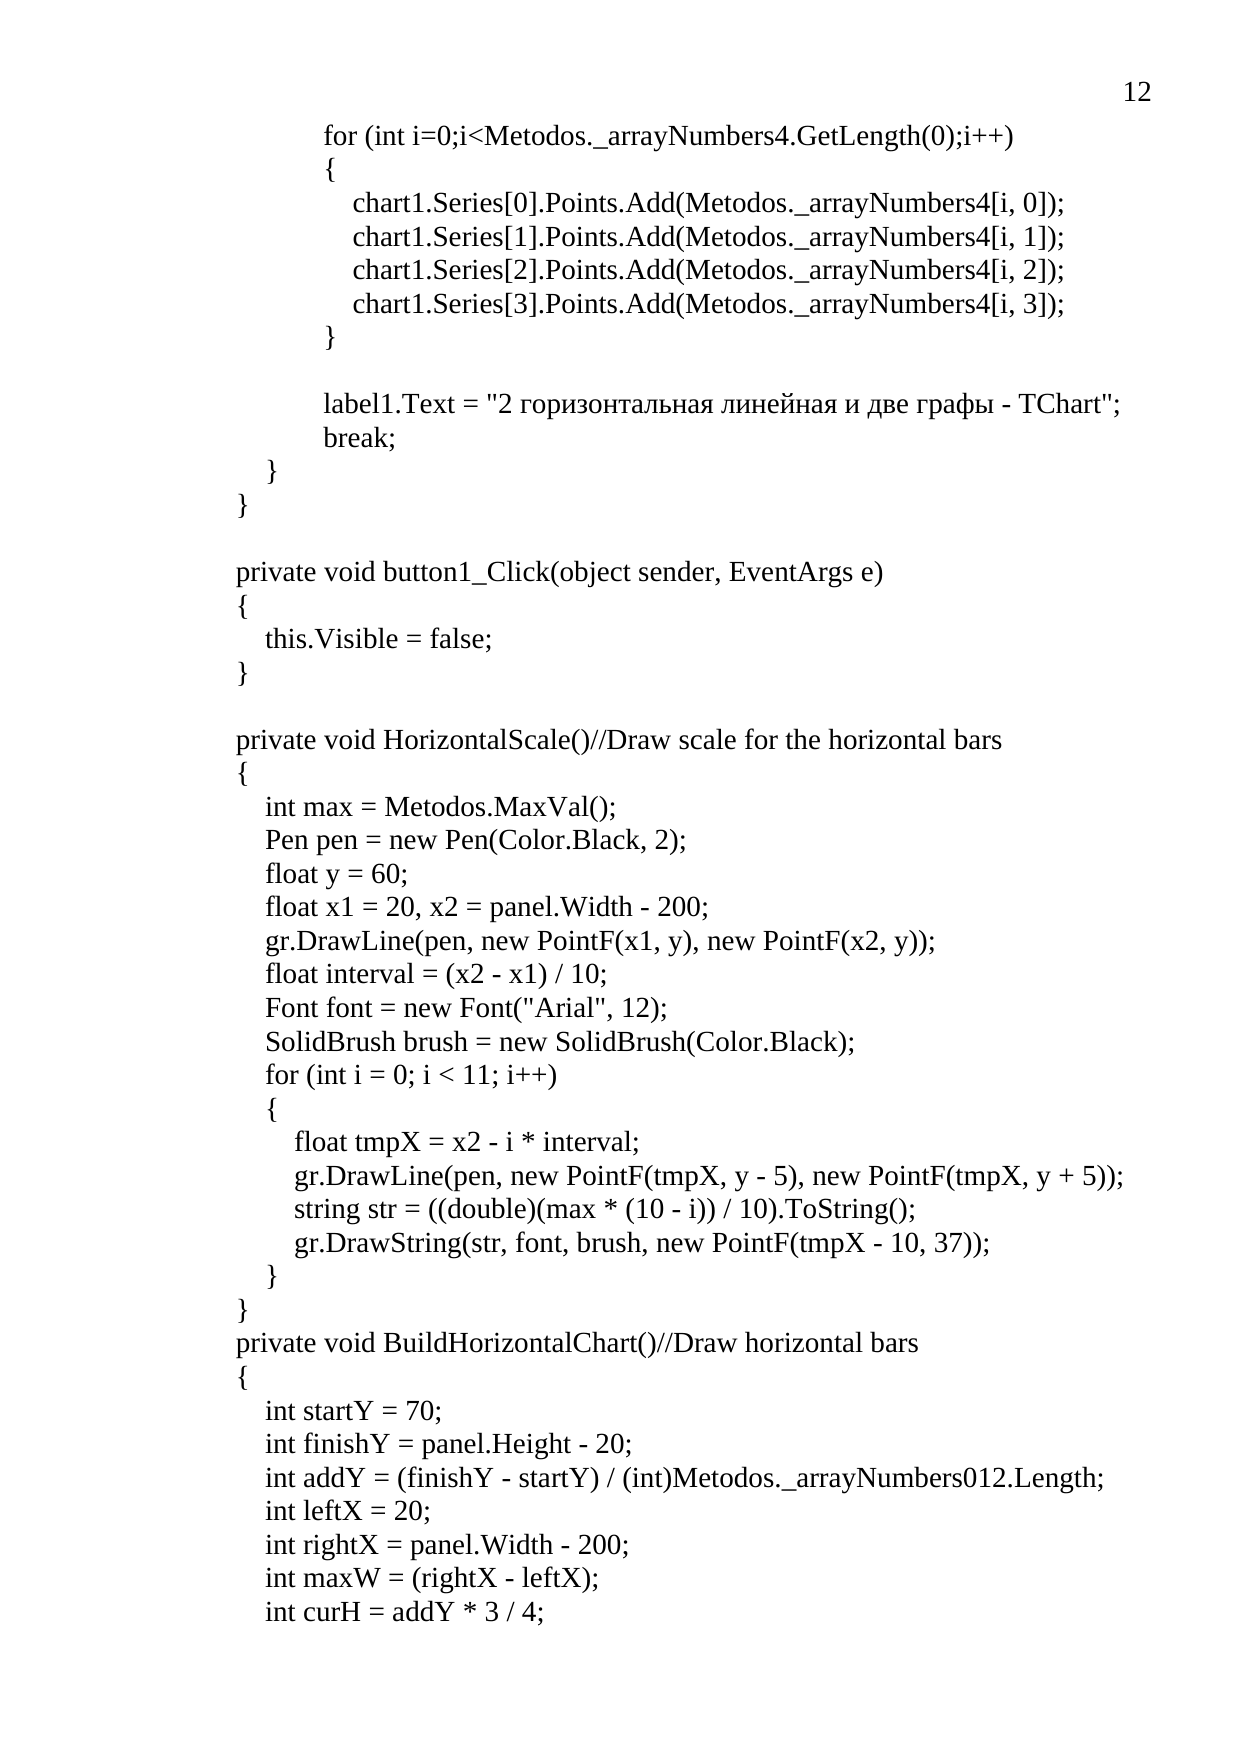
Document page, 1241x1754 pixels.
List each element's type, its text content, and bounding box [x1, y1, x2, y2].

text SolidBrush brush = new SolidBrush(Color.Black); [177, 1024, 1152, 1057]
text string str = ((double)(max * (10 - i)) / 10).ToString(); [177, 1191, 1152, 1225]
text gr.DrawString(str, font, brush, new PointF(tmpX - 10, 37)); [177, 1225, 1152, 1258]
text private void HorizontalScale()//Draw scale for the horizontal bars [177, 722, 1152, 755]
text chart1.Series[1].Points.Add(Metodos._arrayNumbers4[i, 1]); [177, 219, 1152, 252]
text chart1.Series[3].Points.Add(Metodos._arrayNumbers4[i, 3]); [177, 286, 1152, 319]
text int startY = 70; [177, 1393, 1152, 1426]
text } [177, 1292, 1152, 1326]
text int max = Metodos.MaxVal(); [177, 789, 1152, 822]
text { [177, 755, 1152, 789]
text label1.Text = "2 горизонтальная линейная и две графы - TChart"; [177, 386, 1152, 420]
text int curH = addY * 3 / 4; [177, 1594, 1152, 1627]
text } [177, 1258, 1152, 1292]
text float tmpX = x2 - i * interval; [177, 1124, 1152, 1158]
text { [177, 588, 1152, 621]
text int addY = (finishY - startY) / (int)Metodos._arrayNumbers012.Length; [177, 1460, 1152, 1493]
text { [177, 1359, 1152, 1393]
text int finishY = panel.Height - 20; [177, 1426, 1152, 1460]
text Font font = new Font("Arial", 12); [177, 990, 1152, 1024]
text gr.DrawLine(pen, new PointF(tmpX, y - 5), new PointF(tmpX, y + 5)); [177, 1158, 1152, 1191]
text int leftX = 20; [177, 1493, 1152, 1527]
text chart1.Series[0].Points.Add(Metodos._arrayNumbers4[i, 0]); [177, 185, 1152, 219]
text float y = 60; [177, 856, 1152, 889]
text for (int i = 0; i < 11; i++) [177, 1057, 1152, 1091]
text int rightX = panel.Width - 200; [177, 1527, 1152, 1560]
text } [177, 487, 1152, 521]
text } [177, 319, 1152, 353]
text this.Visible = false; [177, 621, 1152, 655]
text { [177, 1091, 1152, 1124]
text } [177, 453, 1152, 487]
text gr.DrawLine(pen, new PointF(x1, y), new PointF(x2, y)); [177, 923, 1152, 957]
text Pen pen = new Pen(Color.Black, 2); [177, 822, 1152, 856]
text for (int i=0;i<Metodos._arrayNumbers4.GetLength(0);i++) [177, 118, 1152, 152]
text int maxW = (rightX - leftX); [177, 1560, 1152, 1594]
text private void button1_Click(object sender, EventArgs e) [177, 554, 1152, 588]
text { [177, 152, 1152, 185]
text float x1 = 20, x2 = panel.Width - 200; [177, 889, 1152, 923]
text private void BuildHorizontalChart()//Draw horizontal bars [177, 1326, 1152, 1359]
text float interval = (x2 - x1) / 10; [177, 957, 1152, 990]
text } [177, 655, 1152, 688]
text break; [177, 420, 1152, 453]
text chart1.Series[2].Points.Add(Metodos._arrayNumbers4[i, 2]); [177, 252, 1152, 286]
